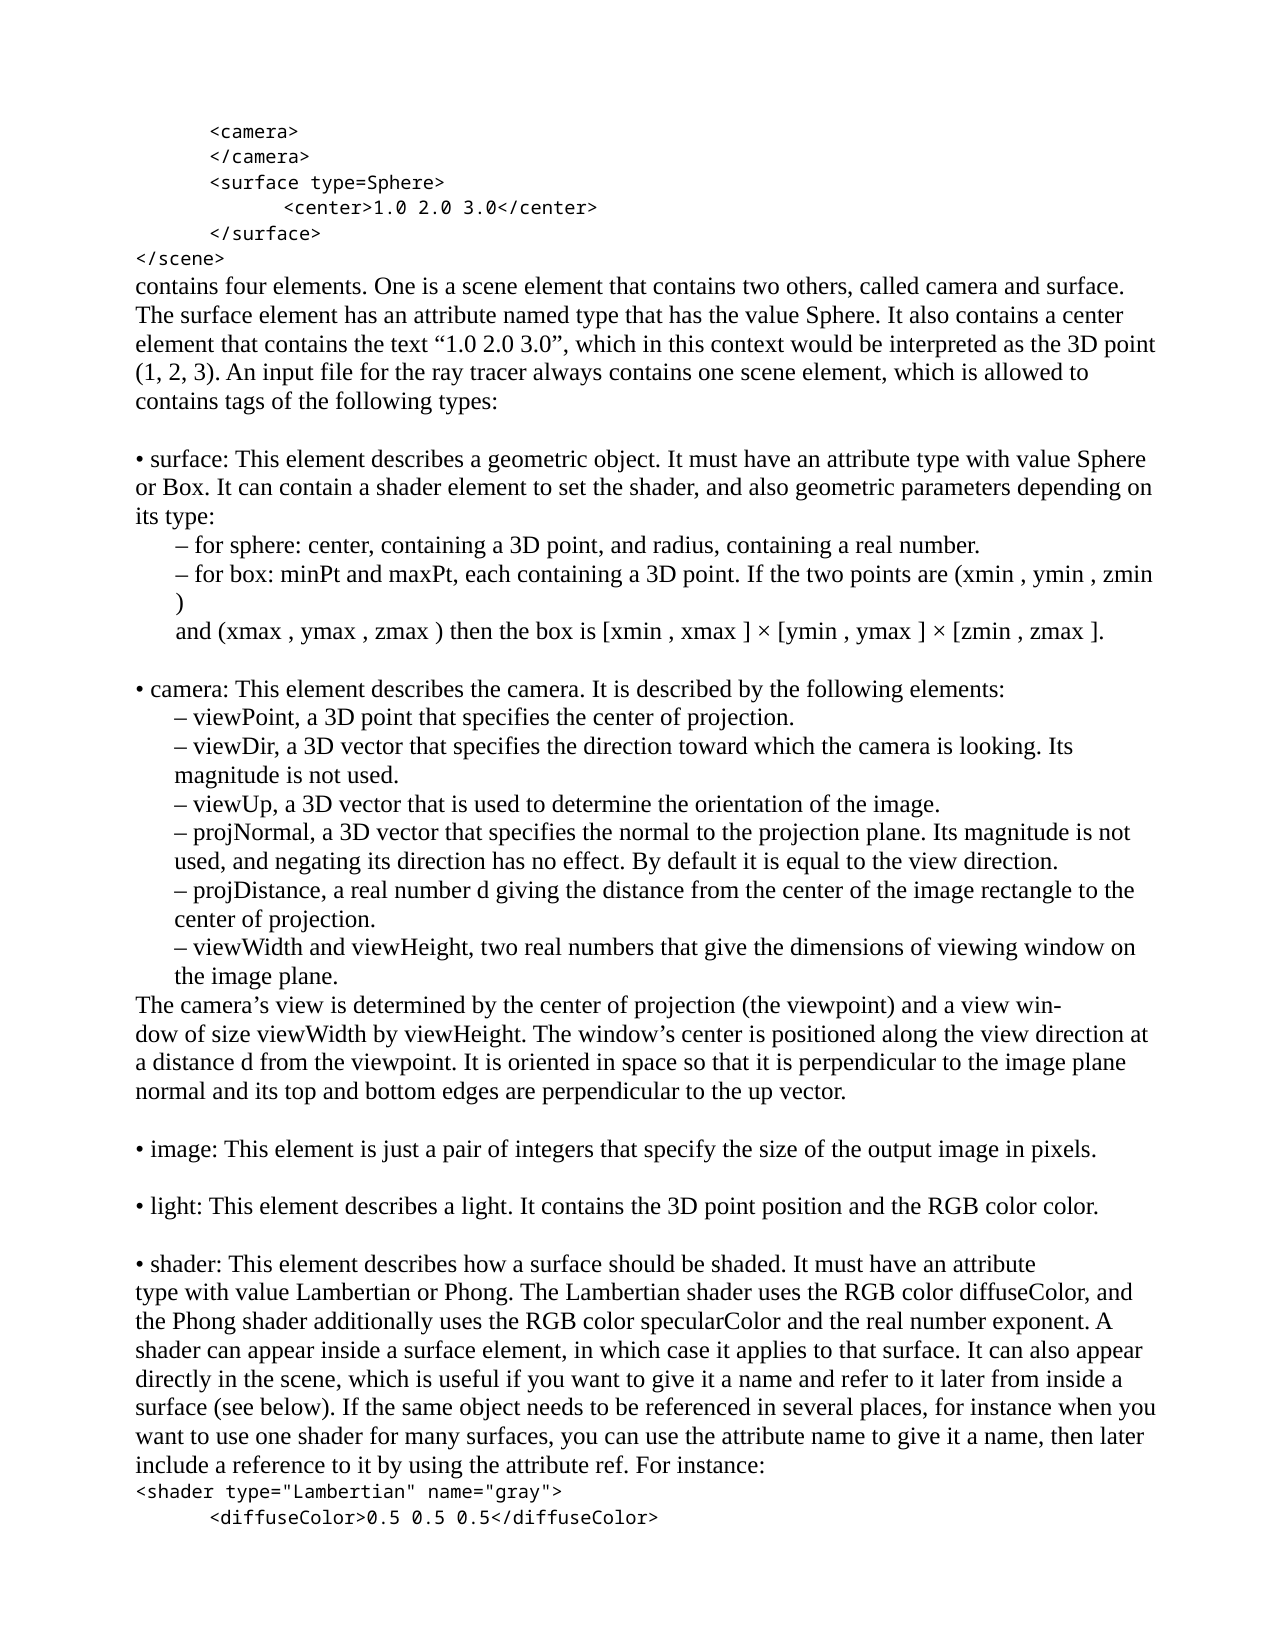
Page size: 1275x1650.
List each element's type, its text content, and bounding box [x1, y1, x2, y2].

text <camera> [135, 118, 1157, 144]
text – projNormal, a 3D vector that specifies the normal to the projection plane. Its magnitude is not used, and negating its direction has no effect. By default it is equal to the view direction. [174, 817, 1157, 875]
text contains four elements. One is a scene element that contains two others, called camera and surface. The surface element has an attribute named type that has the value Sphere. It also contains a center element that contains the text “1.0 2.0 3.0”, which in this context would be interpreted as the 3D point (1, 2, 3). An input file for the ray tracer always contains one scene element, which is allowed to contains tags of the following types: [135, 271, 1157, 415]
text and (xmax , ymax , zmax ) then the box is [xmin , xmax ] × [ymin , ymax ] × [zmin , zmax ]. [175, 616, 1157, 645]
text • surface: This element describes a geometric object. It must have an attribute type with value Sphere or Box. It can contain a shader element to set the shader, and also geometric parameters depending on its type: [135, 444, 1157, 530]
text </scene> [135, 246, 1157, 271]
text – for box: minPt and maxPt, each containing a 3D point. If the two points are (xmin , ymin , zmin ) [175, 559, 1157, 616]
text <surface type=Sphere> [135, 169, 1157, 195]
text • light: This element describes a light. It contains the 3D point position and the RGB color color. [135, 1191, 1157, 1220]
text </camera> [135, 144, 1157, 169]
text type with value Lambertian or Phong. The Lambertian shader uses the RGB color diffuseColor, and the Phong shader additionally uses the RGB color specularColor and the real number exponent. A shader can appear inside a surface element, in which case it applies to that surface. It can also appear directly in the scene, which is useful if you want to give it a name and refer to it later from inside a surface (see below). If the same object needs to be referenced in several places, for instance when you want to use one shader for many surfaces, you can use the attribute name to give it a name, then later include a reference to it by using the attribute ref. For instance: [135, 1277, 1157, 1479]
text • camera: This element describes the camera. It is described by the following elements: [135, 674, 1157, 702]
text • image: This element is just a pair of integers that specify the size of the output image in pixels. [135, 1134, 1157, 1162]
text – viewWidth and viewHeight, two real numbers that give the dimensions of viewing window on the image plane. [174, 932, 1157, 990]
text • shader: This element describes how a surface should be shaded. It must have an attribute [135, 1249, 1157, 1277]
text – projDistance, a real number d giving the distance from the center of the image rectangle to the center of projection. [174, 875, 1157, 932]
text <shader type="Lambertian" name="gray"> [135, 1479, 1157, 1504]
text – viewUp, a 3D vector that is used to determine the orientation of the image. [174, 789, 1157, 817]
text <center>1.0 2.0 3.0</center> [135, 195, 1157, 220]
text – viewDir, a 3D vector that specifies the direction toward which the camera is looking. Its magnitude is not used. [174, 731, 1157, 789]
text dow of size viewWidth by viewHeight. The window’s center is positioned along the view direction at a distance d from the viewpoint. It is oriented in space so that it is perpendicular to the image plane normal and its top and bottom edges are perpendicular to the up vector. [135, 1019, 1157, 1105]
text <diffuseColor>0.5 0.5 0.5</diffuseColor> [135, 1504, 1157, 1530]
text </surface> [135, 220, 1157, 246]
text – viewPoint, a 3D point that specifies the center of projection. [174, 702, 1157, 731]
text – for sphere: center, containing a 3D point, and radius, containing a real number. [175, 530, 1157, 559]
text The camera’s view is determined by the center of projection (the viewpoint) and a view win- [135, 990, 1157, 1019]
